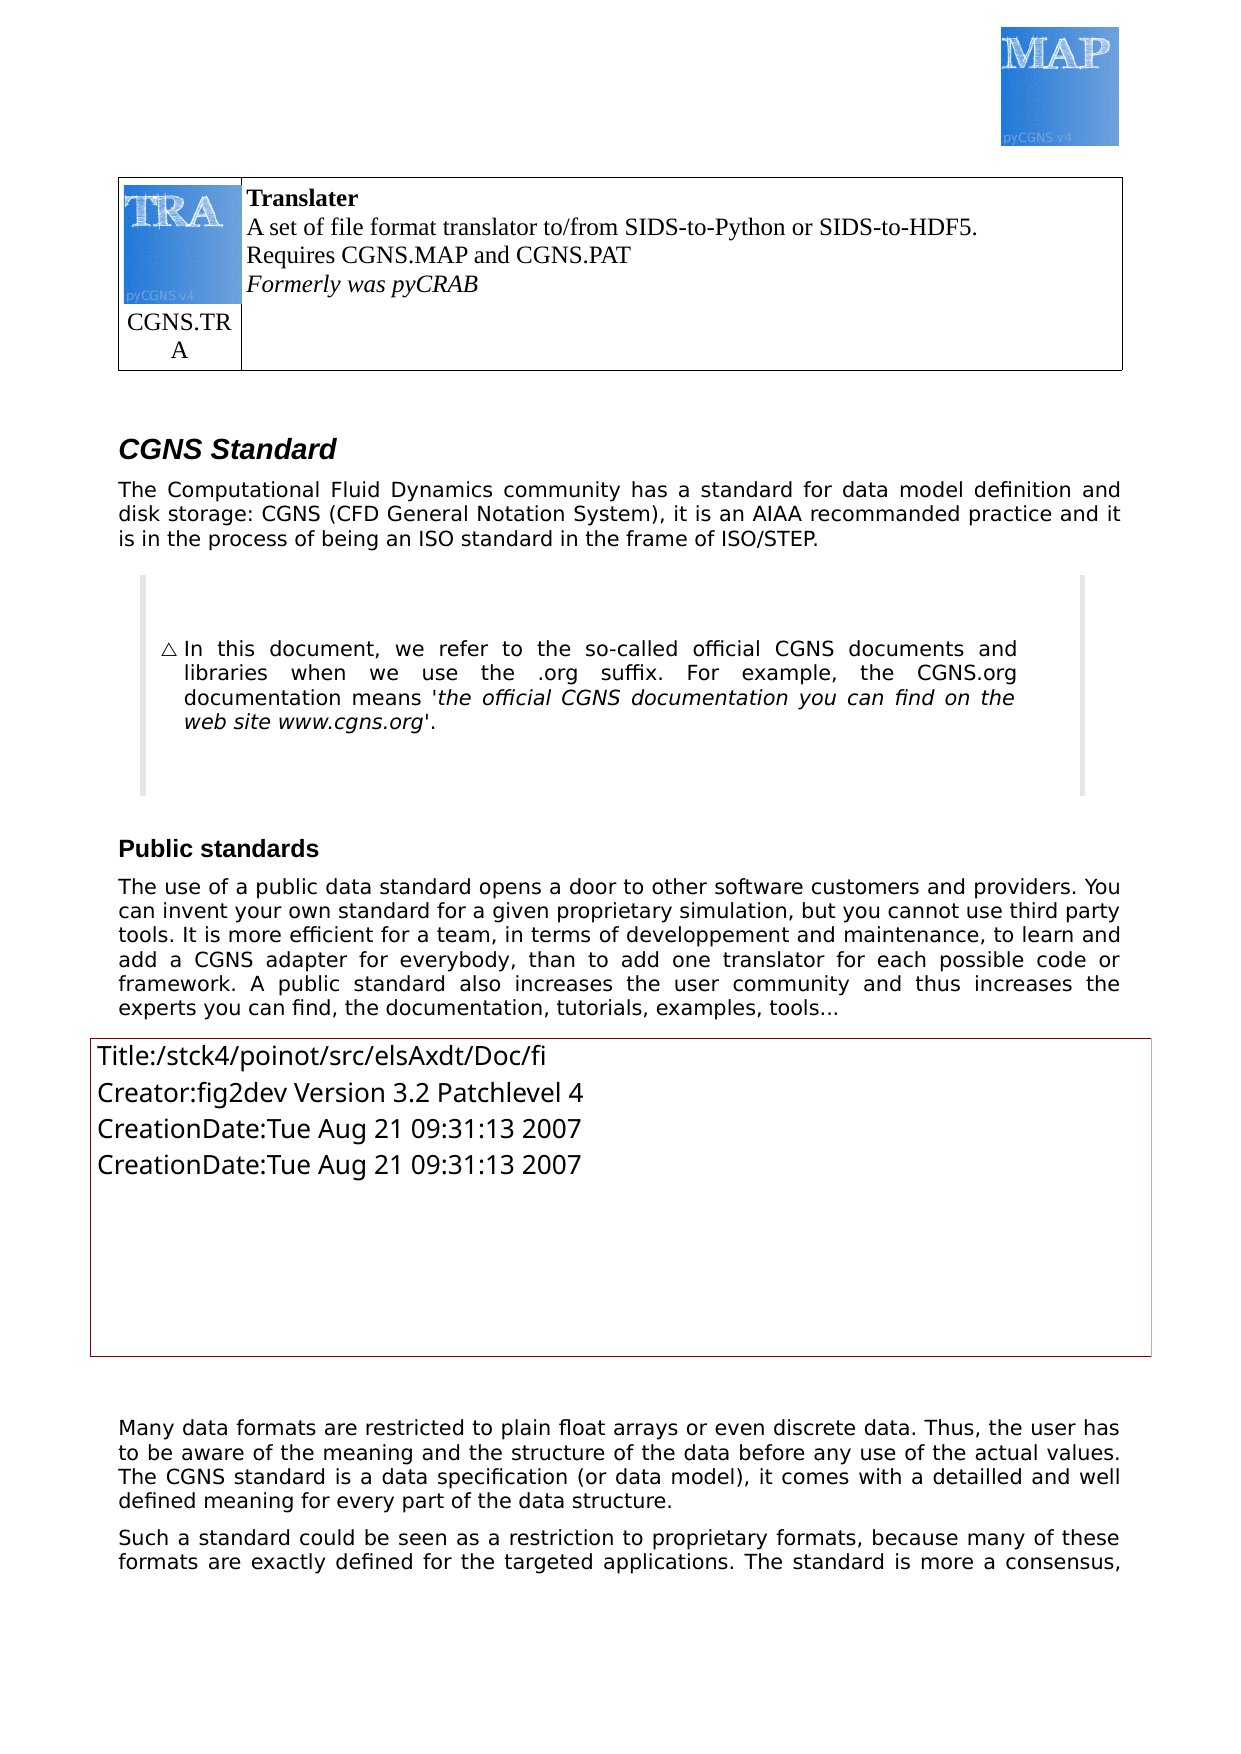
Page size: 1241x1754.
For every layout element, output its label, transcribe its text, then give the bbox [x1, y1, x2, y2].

table_cell Translater A set of file format translator to/from SIDS-to-Python or SIDS-to-HDF5. Requires CGNS.MAP and CGNS.PAT Formerly was pyCRAB [242, 178, 1122, 370]
table_cell CGNS.TRA [119, 178, 241, 370]
subtitle Public standards [118, 834, 1122, 862]
text Many data formats are restricted to plain float arrays or even discrete data. Thus, the user has to be aware of the meaning and the structure of the data before any use of the actual values. The CGNS standard is a data specification (or data model), it comes with a detailled and well defined meaning for every part of the data structure. [118, 1416, 1122, 1513]
list In this document, we refer to the so-called official CGNS documents and libraries when we use the .org suffix. For example, the CGNS.org documentation means 'the official CGNS documentation you can find on the web site www.cgns.org'. [146, 575, 1080, 796]
picture [1001, 27, 1119, 146]
text Such a standard could be seen as a restriction to proprietary formats, because many of these formats are exactly defined for the targeted applications. The standard is more a consensus, [118, 1526, 1122, 1574]
text The Computational Fluid Dynamics community has a standard for data model definition and disk storage: CGNS (CFD General Notation System), it is an AIAA recommanded practice and it is in the process of being an ISO standard in the frame of ISO/STEP. [118, 478, 1122, 551]
subtitle CGNS Standard [118, 432, 1122, 466]
picture [123, 185, 242, 304]
text The use of a public data standard opens a door to other software customers and providers. You can invent your own standard for a given proprietary simulation, but you cannot use third party tools. It is more efficient for a team, in terms of developpement and maintenance, to learn and add a CGNS adapter for everybody, than to add one translator for each possible code or framework. A public standard also increases the user community and thus increases the experts you can find, the documentation, tutorials, examples, tools... [118, 875, 1122, 1021]
